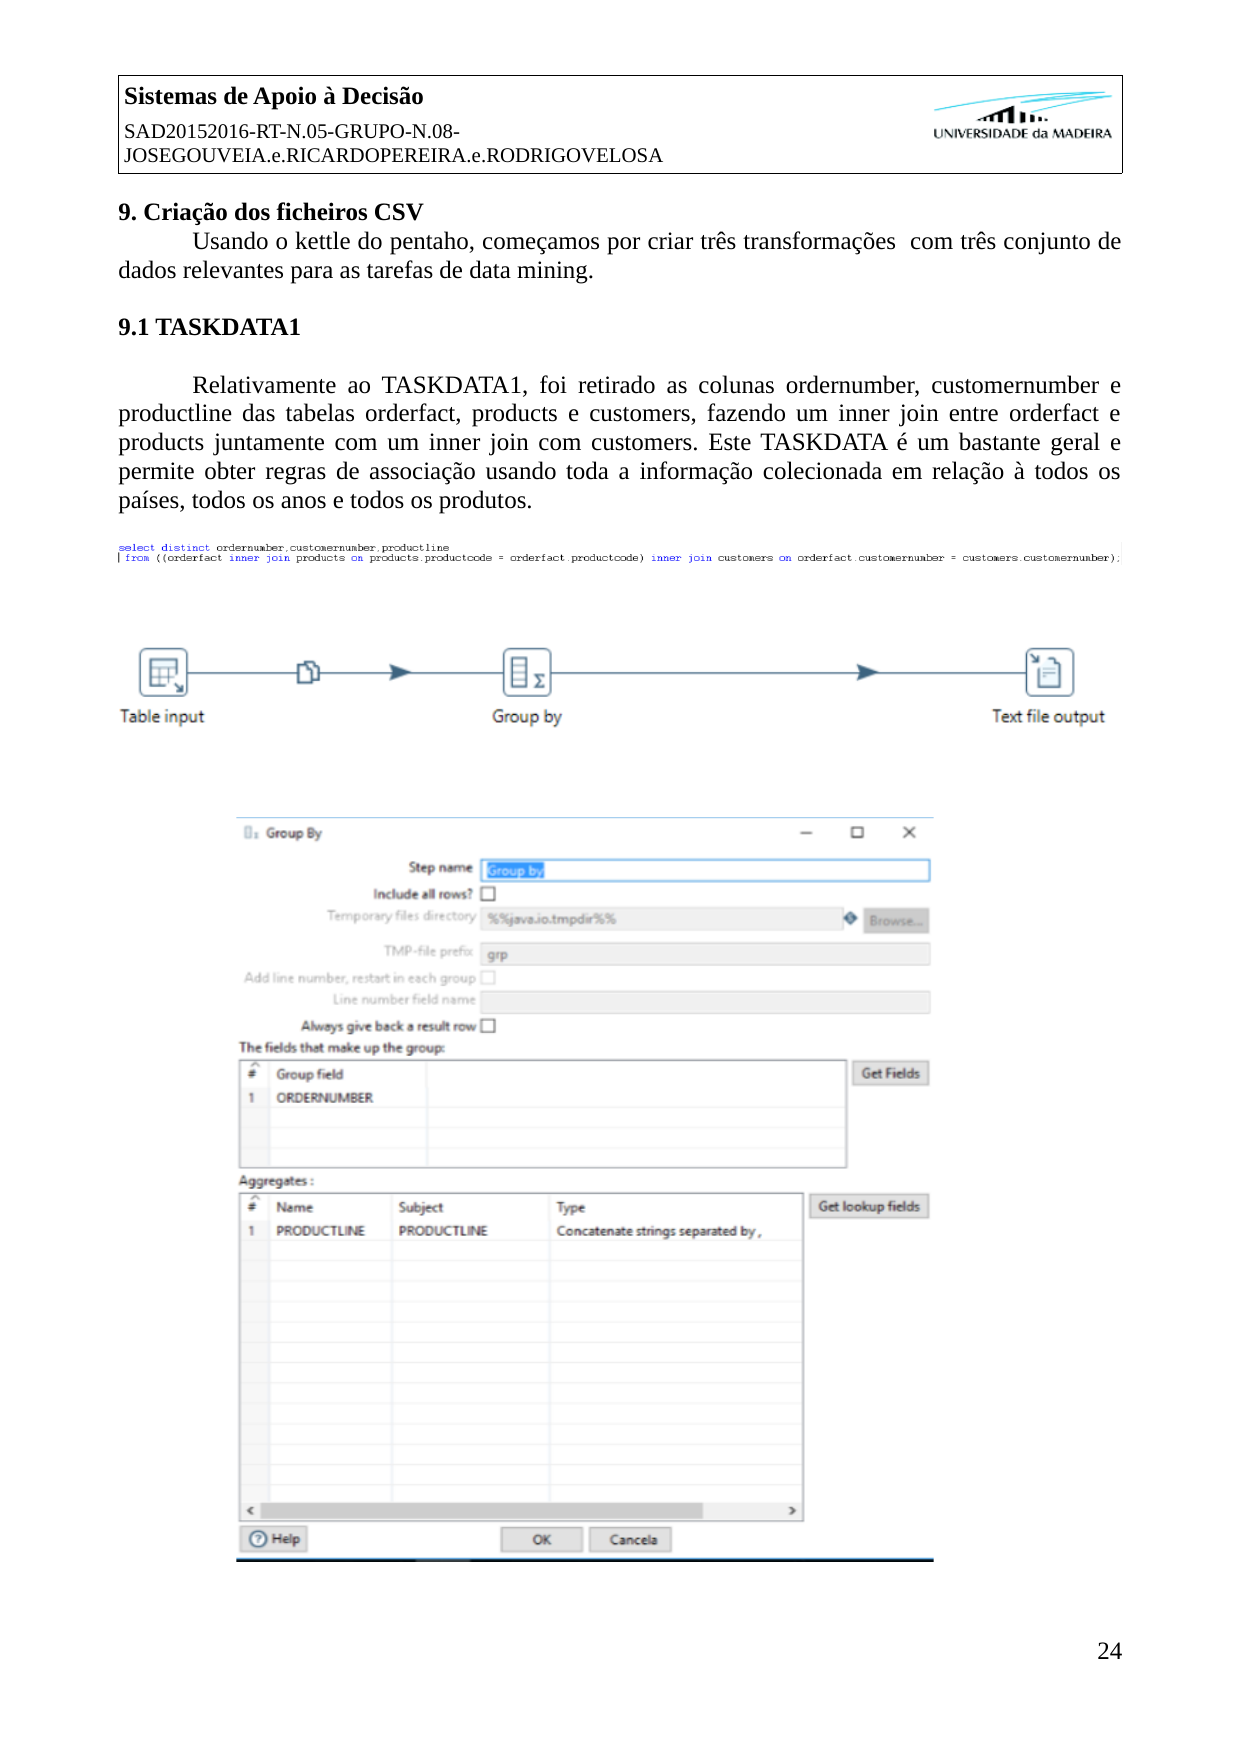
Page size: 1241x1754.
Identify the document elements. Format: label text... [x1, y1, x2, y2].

text Relativamente ao TASKDATA1, foi retirado as colunas ordernumber, customernumber e productline das tabelas orderfact, products e customers, fazendo um inner join entre orderfact e products juntamente com um inner join com customers. Este TASKDATA é um bastante geral e permite obter regras de associação usando toda a informação colecionada em relação à todos os países, todos os anos e todos os produtos. [118, 370, 1122, 513]
picture [118, 621, 1122, 747]
picture [118, 542, 1122, 565]
picture [236, 817, 934, 1562]
text 9.1 TASKDATA1 [118, 312, 1122, 341]
picture [919, 80, 1120, 145]
text 9. Criação dos ficheiros CSV [118, 197, 1122, 226]
text Usando o kettle do pentaho, começamos por criar três transformações com três conjunto de dados relevantes para as tarefas de data mining. [118, 226, 1122, 283]
